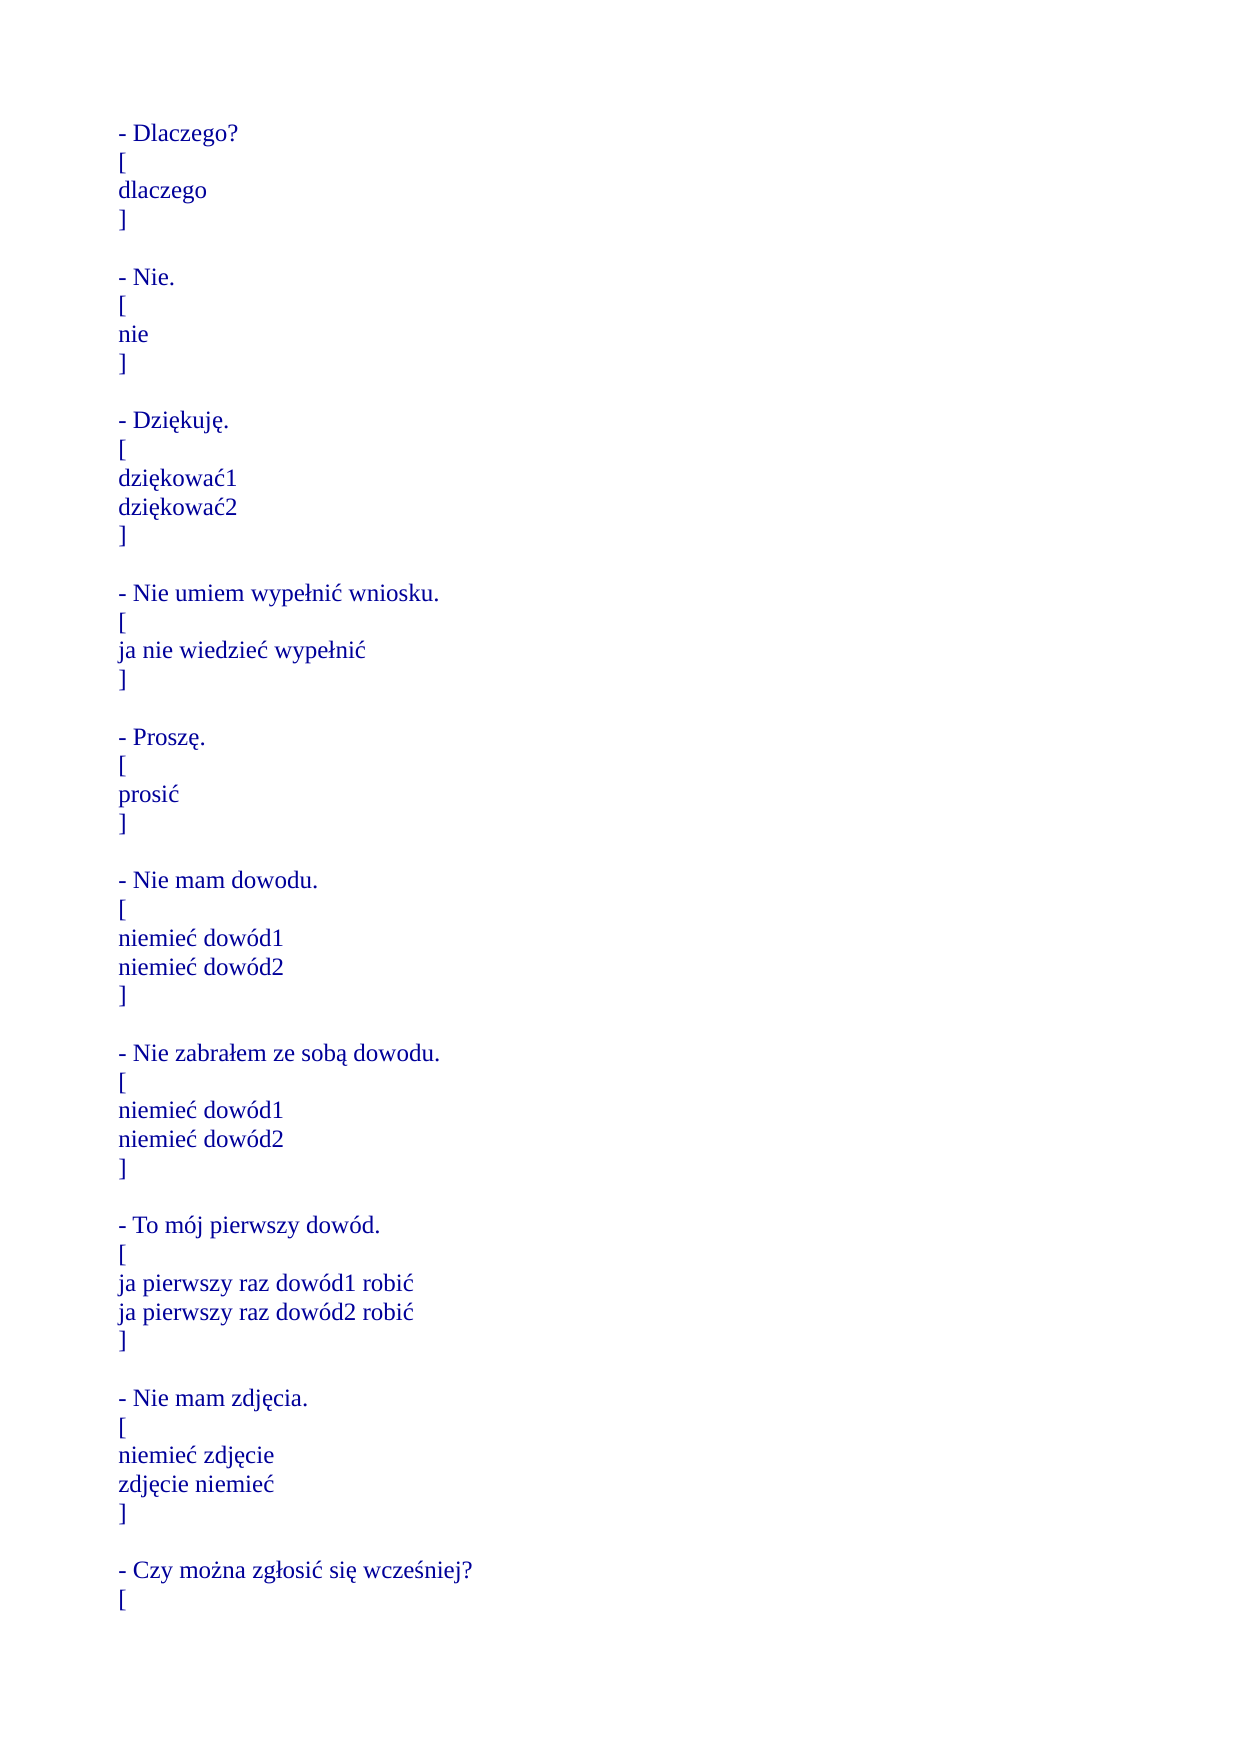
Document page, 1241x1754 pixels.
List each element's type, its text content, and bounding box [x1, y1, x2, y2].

text [ [118, 894, 1122, 923]
text ja pierwszy raz dowód1 robić [118, 1268, 1122, 1297]
text ] [118, 981, 1122, 1009]
text [ [118, 1239, 1122, 1268]
text - Nie zabrałem ze sobą dowodu. [118, 1038, 1122, 1067]
text ] [118, 204, 1122, 233]
text [ [118, 1067, 1122, 1096]
text niemieć zdjęcie [118, 1441, 1122, 1469]
text - Czy można zgłosić się wcześniej? [118, 1556, 1122, 1584]
text ja pierwszy raz dowód2 robić [118, 1297, 1122, 1326]
text - Dlaczego? [118, 118, 1122, 147]
text [ [118, 291, 1122, 319]
text ] [118, 348, 1122, 377]
text ] [118, 521, 1122, 549]
text [ [118, 1584, 1122, 1613]
text - Nie umiem wypełnić wniosku. [118, 578, 1122, 607]
text - Nie. [118, 262, 1122, 291]
text nie [118, 319, 1122, 348]
text ] [118, 664, 1122, 693]
text zdjęcie niemieć [118, 1469, 1122, 1498]
text [ [118, 751, 1122, 779]
text [ [118, 434, 1122, 463]
text dziękować1 [118, 463, 1122, 492]
text [ [118, 147, 1122, 176]
text - Proszę. [118, 722, 1122, 751]
text dlaczego [118, 176, 1122, 204]
text [ [118, 1412, 1122, 1441]
text - Nie mam dowodu. [118, 866, 1122, 894]
text ] [118, 1326, 1122, 1354]
text - To mój pierwszy dowód. [118, 1211, 1122, 1239]
text - Nie mam zdjęcia. [118, 1383, 1122, 1412]
text niemieć dowód1 [118, 1096, 1122, 1124]
text niemieć dowód2 [118, 1124, 1122, 1153]
text niemieć dowód1 [118, 923, 1122, 952]
text dziękować2 [118, 492, 1122, 521]
text prosić [118, 779, 1122, 808]
text - Dziękuję. [118, 406, 1122, 434]
text ] [118, 1498, 1122, 1527]
text ] [118, 808, 1122, 837]
text [ [118, 607, 1122, 636]
text niemieć dowód2 [118, 952, 1122, 981]
text ] [118, 1153, 1122, 1182]
text ja nie wiedzieć wypełnić [118, 636, 1122, 664]
